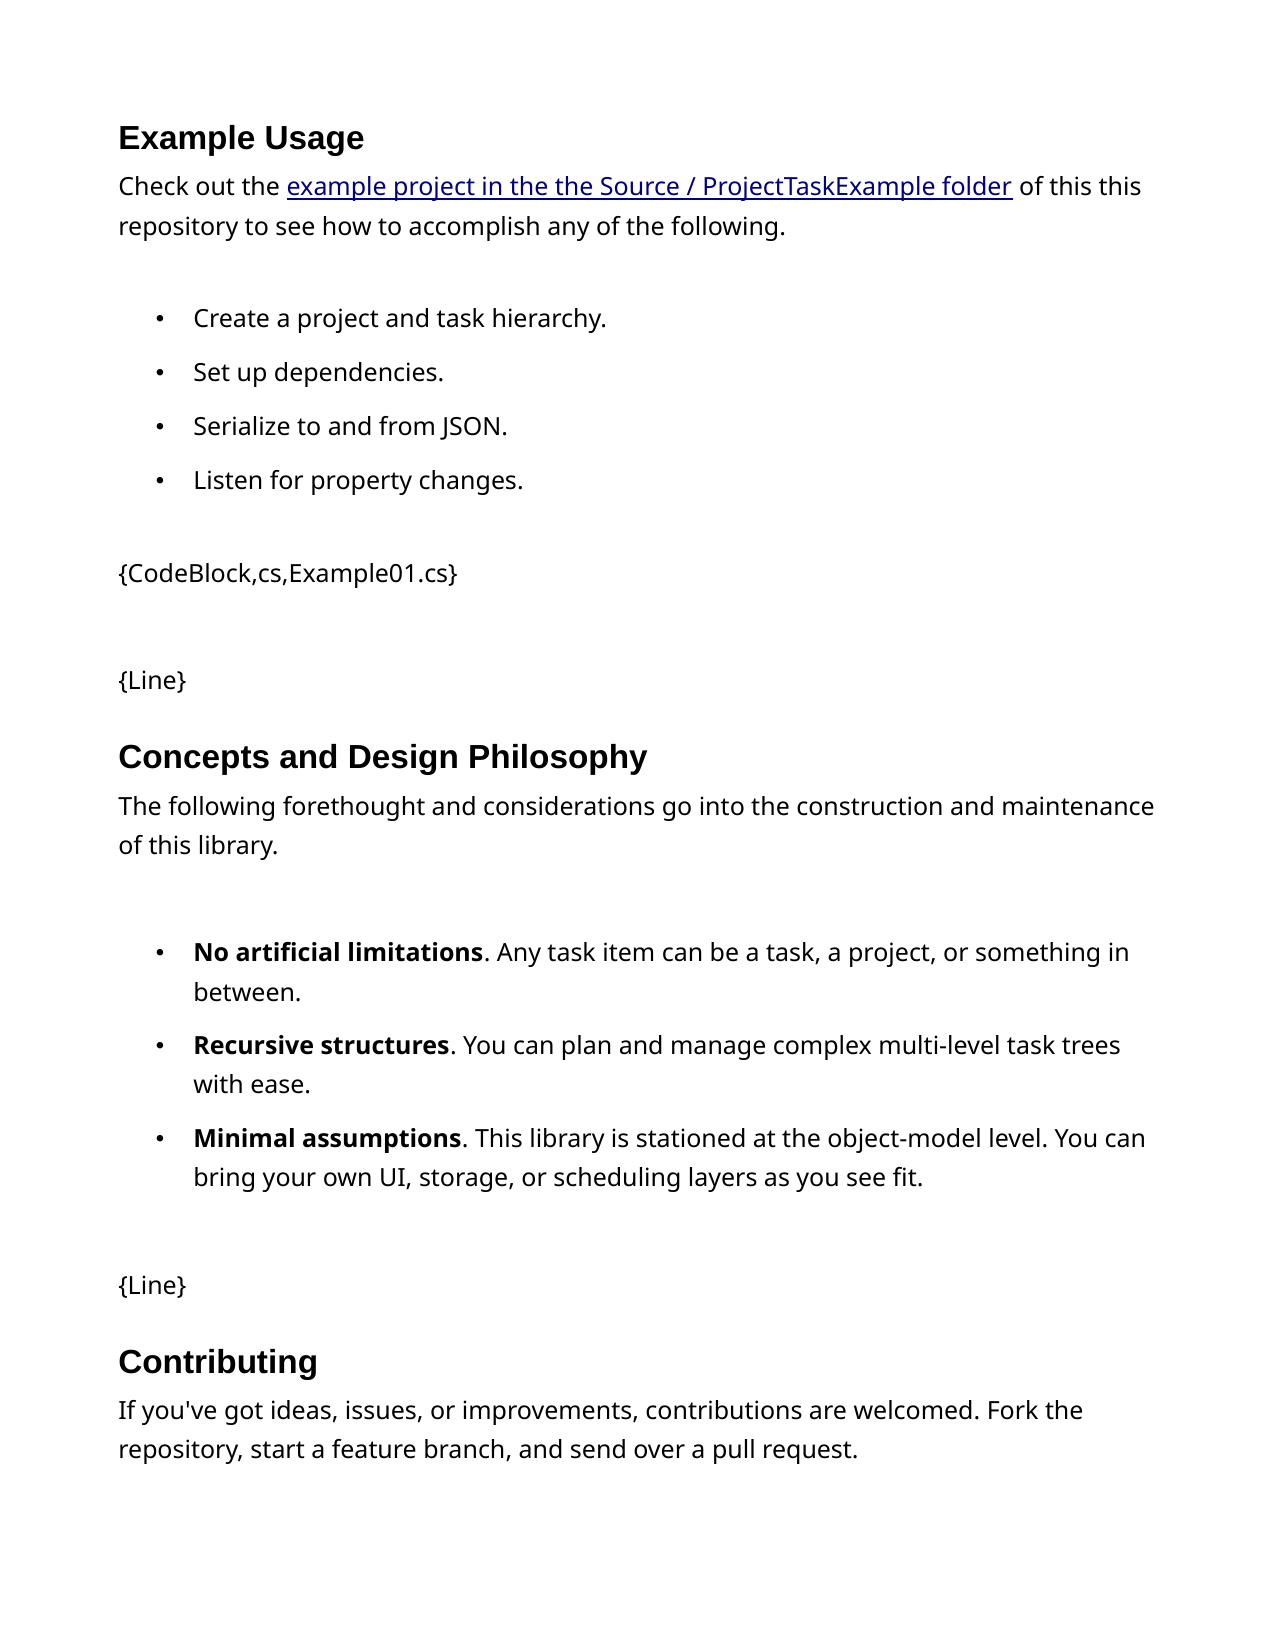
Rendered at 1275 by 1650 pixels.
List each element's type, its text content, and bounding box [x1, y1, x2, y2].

text {CodeBlock,cs,Example01.cs} [118, 516, 1157, 589]
text {Line} [118, 1267, 1157, 1302]
text {Line} [118, 663, 1157, 697]
text Check out the example project in the the Source / ProjectTaskExample folder of this this repository to see how to accomplish any of the following. [118, 169, 1157, 281]
subtitle Contributing [118, 1342, 1157, 1381]
list Set up dependencies. [156, 355, 1157, 389]
list Recursive structures. You can plan and manage complex multi-level task trees with ease. [156, 1028, 1157, 1101]
list No artificial limitations. Any task item can be a task, a project, or something in between. [156, 935, 1157, 1008]
subtitle Example Usage [118, 118, 1157, 157]
subtitle Concepts and Design Philosophy [118, 737, 1157, 776]
list Create a project and task hierarchy. [156, 301, 1157, 335]
list Minimal assumptions. This library is stationed at the object-model level. You can bring your own UI, storage, or scheduling layers as you see fit. [156, 1121, 1157, 1194]
list Serialize to and from JSON. [156, 409, 1157, 443]
list Listen for property changes. [156, 462, 1157, 496]
text If you've got ideas, issues, or improvements, contributions are welcomed. Fork the repository, start a feature branch, and send over a pull request. [118, 1393, 1157, 1466]
text The following forethought and considerations go into the construction and maintenance of this library. [118, 788, 1157, 862]
